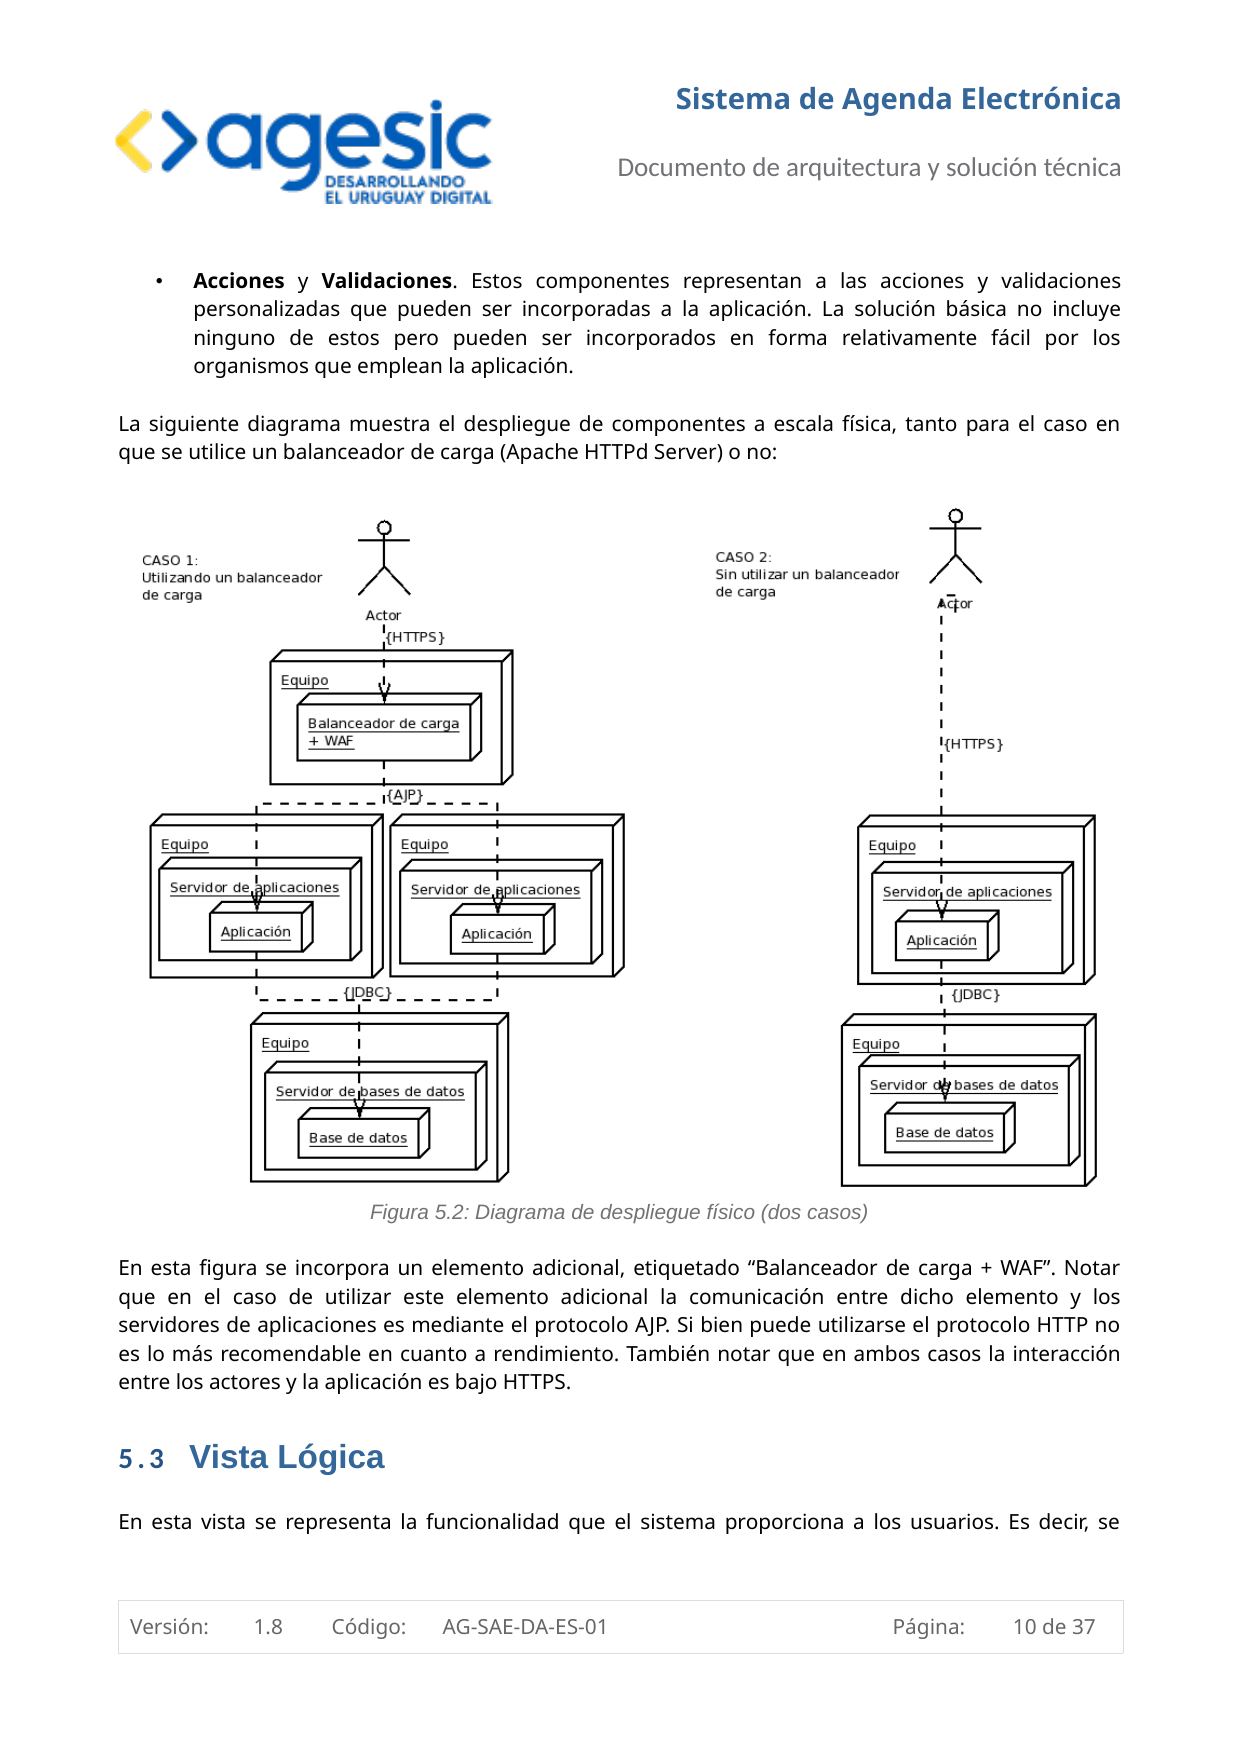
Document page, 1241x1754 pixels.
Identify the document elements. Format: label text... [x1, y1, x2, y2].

text Figura 5.2: Diagrama de despliegue físico (dos casos) [131, 495, 1110, 1224]
subtitle Vista Lógica [118, 1437, 1122, 1476]
picture [115, 99, 493, 204]
text En esta vista se representa la funcionalidad que el sistema proporciona a los usuarios. Es decir, se [118, 1507, 1122, 1536]
list Acciones y Validaciones. Estos componentes representan a las acciones y validaciones personalizadas que pueden ser incorporadas a la aplicación. La solución básica no incluye ninguno de estos pero pueden ser incorporados en forma relativamente fácil por los organismos que emplean la aplicación. [156, 266, 1122, 379]
text La siguiente diagrama muestra el despliegue de componentes a escala física, tanto para el caso en que se utilice un balanceador de carga (Apache HTTPd Server) o no: [118, 409, 1122, 466]
text En esta figura se incorpora un elemento adicional, etiquetado “Balanceador de carga + WAF”. Notar que en el caso de utilizar este elemento adicional la comunicación entre dicho elemento y los servidores de aplicaciones es mediante el protocolo AJP. Si bien puede utilizarse el protocolo HTTP no es lo más recomendable en cuanto a rendimiento. También notar que en ambos casos la interacción entre los actores y la aplicación es bajo HTTPS. [118, 495, 1122, 1396]
picture [142, 495, 1098, 1188]
